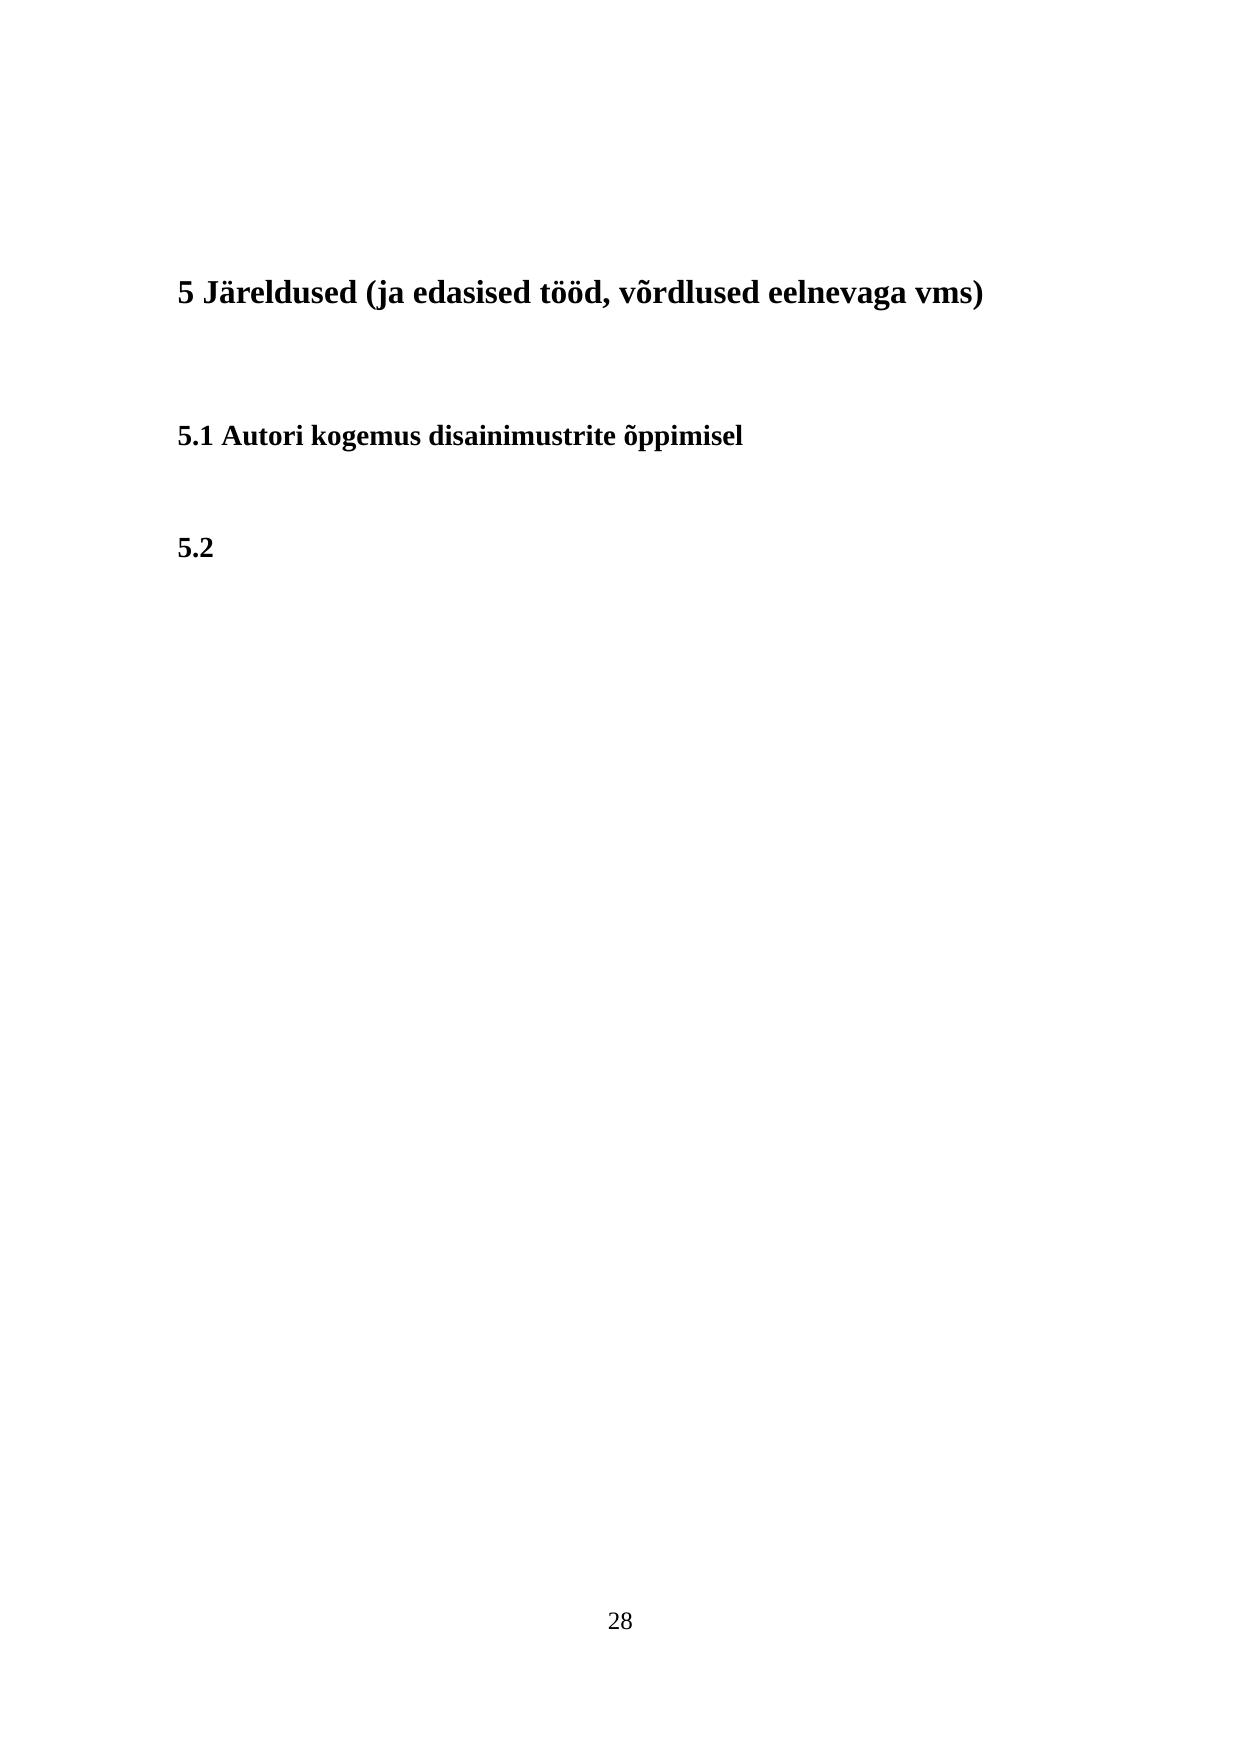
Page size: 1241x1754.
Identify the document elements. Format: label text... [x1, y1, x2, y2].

subtitle Autori kogemus disainimustrite õppimisel [177, 418, 1063, 451]
subtitle Järeldused (ja edasised tööd, võrdlused eelnevaga vms) [177, 273, 1063, 311]
